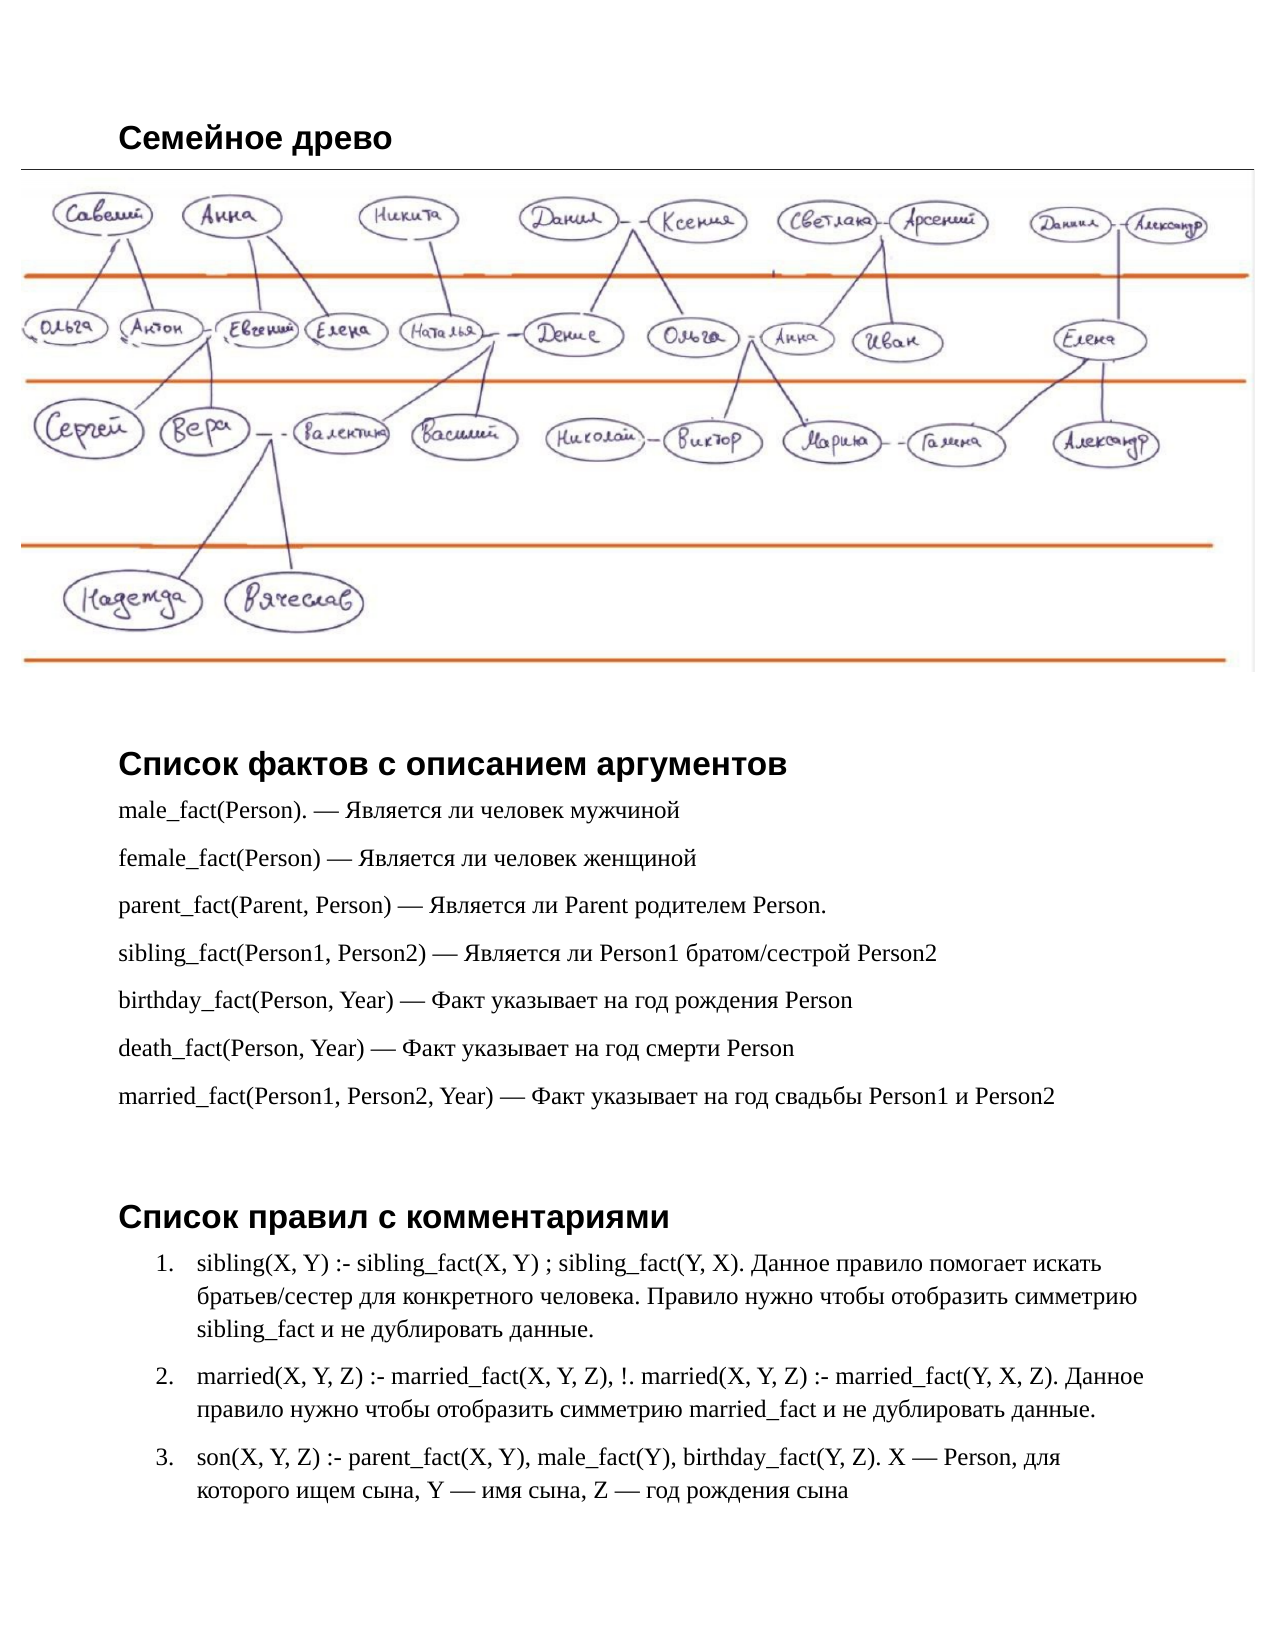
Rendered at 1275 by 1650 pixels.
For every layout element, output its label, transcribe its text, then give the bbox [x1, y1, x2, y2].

subtitle Семейное древо [118, 118, 1157, 157]
subtitle Список правил с комментариями [118, 1197, 1157, 1235]
text parent_fact(Parent, Person) — Является ли Parent родителем Person. [118, 890, 1157, 919]
text birthday_fact(Person, Year) — Факт указывает на год рождения Person [118, 986, 1157, 1014]
text female_fact(Person) — Является ли человек женщиной [118, 843, 1157, 872]
text married_fact(Person1, Person2, Year) — Факт указывает на год свадьбы Person1 и Person2 [118, 1081, 1157, 1109]
list sibling(X, Y) :- sibling_fact(X, Y) ; sibling_fact(Y, X). Данное правило помогает искать братьев/сестер для конкретного человека. Правило нужно чтобы отобразить симметрию sibling_fact и не дублировать данные. [155, 1248, 1157, 1343]
text sibling_fact(Person1, Person2) — Является ли Person1 братом/сестрой Person2 [118, 938, 1157, 967]
list married(X, Y, Z) :- married_fact(X, Y, Z), !. married(X, Y, Z) :- married_fact(Y, X, Z). Данное правило нужно чтобы отобразить симметрию married_fact и не дублировать данные. [155, 1361, 1157, 1423]
text male_fact(Person). — Является ли человек мужчиной [118, 795, 1157, 824]
subtitle Список фактов с описанием аргументов [118, 744, 1157, 783]
text death_fact(Person, Year) — Факт указывает на год смерти Person [118, 1033, 1157, 1062]
picture [21, 169, 1255, 672]
list son(X, Y, Z) :- parent_fact(X, Y), male_fact(Y), birthday_fact(Y, Z). X — Person, для которого ищем сына, Y — имя сына, Z — год рождения сына [155, 1442, 1157, 1504]
